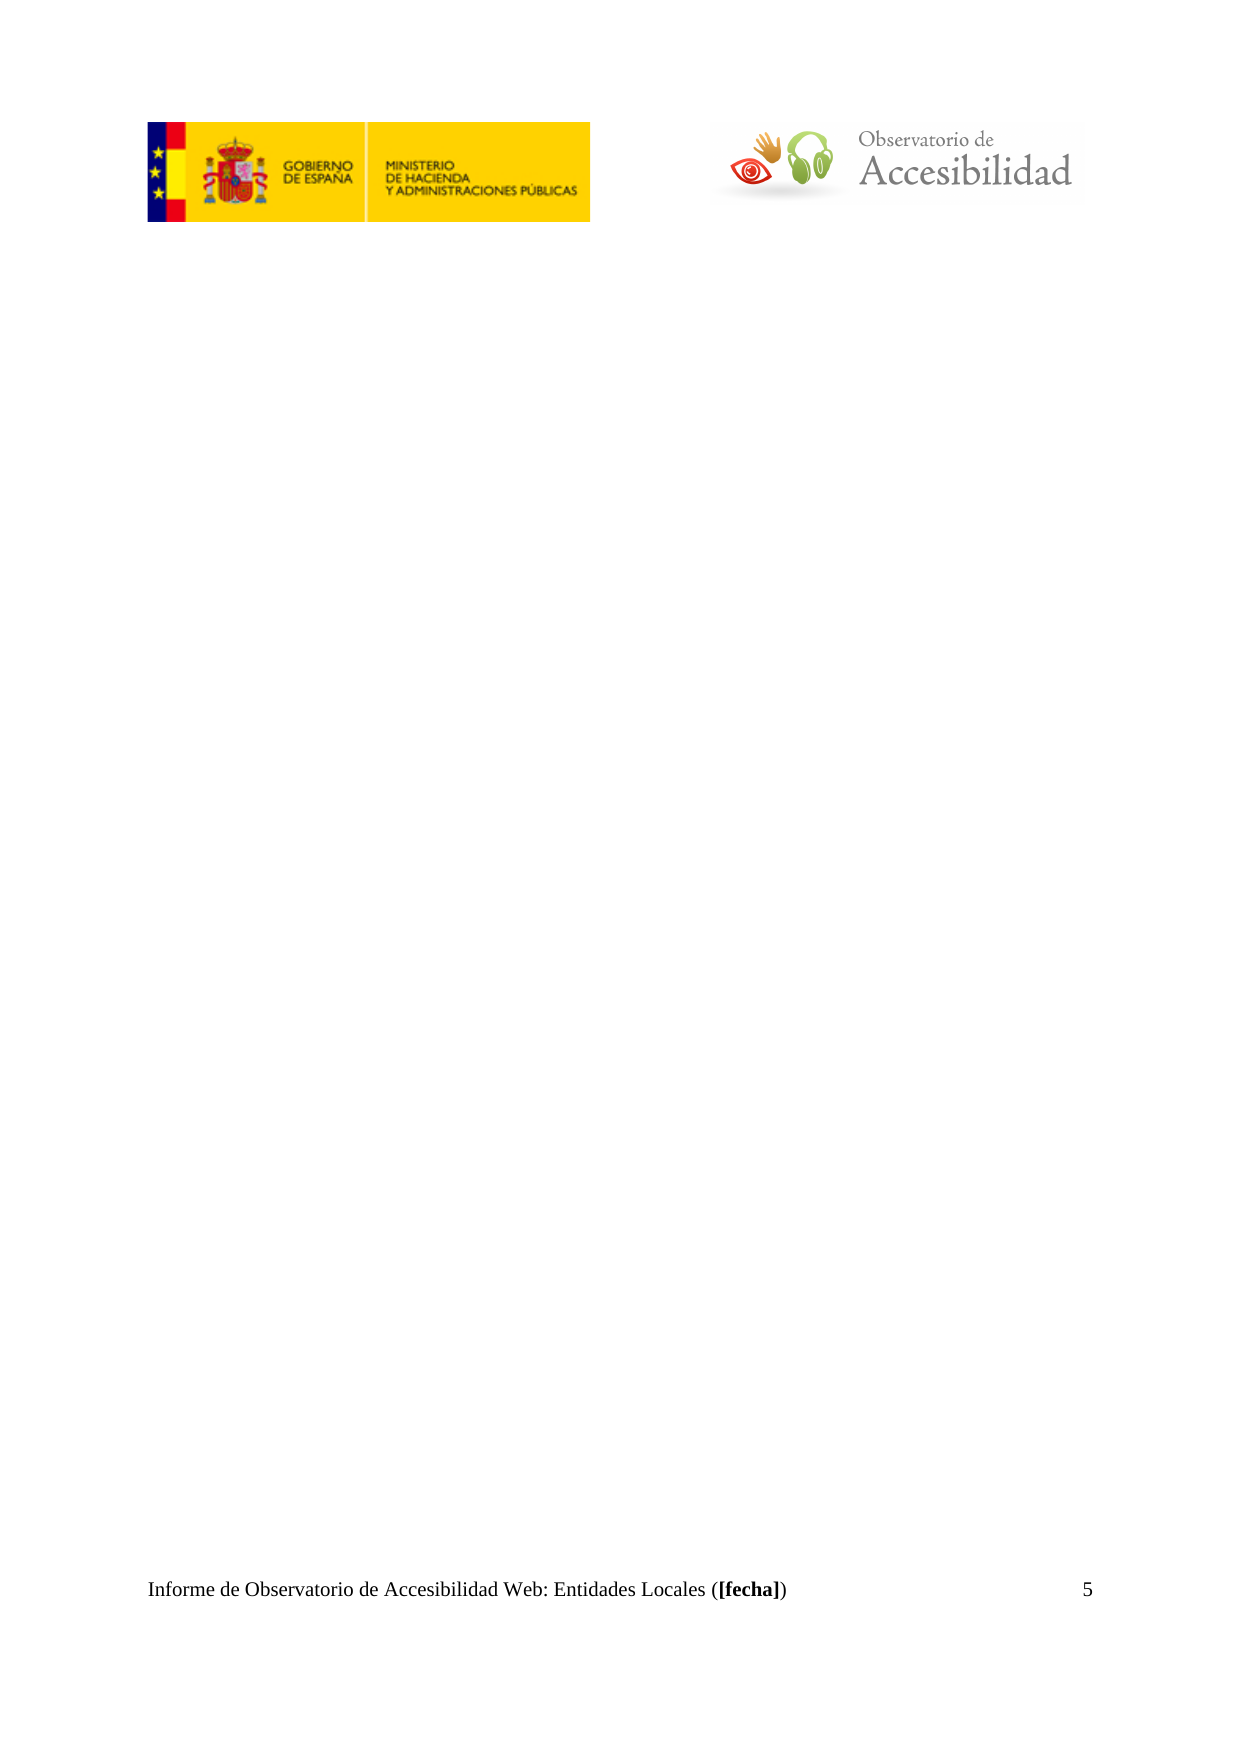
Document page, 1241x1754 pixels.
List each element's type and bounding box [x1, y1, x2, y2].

picture [147, 122, 591, 222]
picture [710, 122, 1086, 205]
